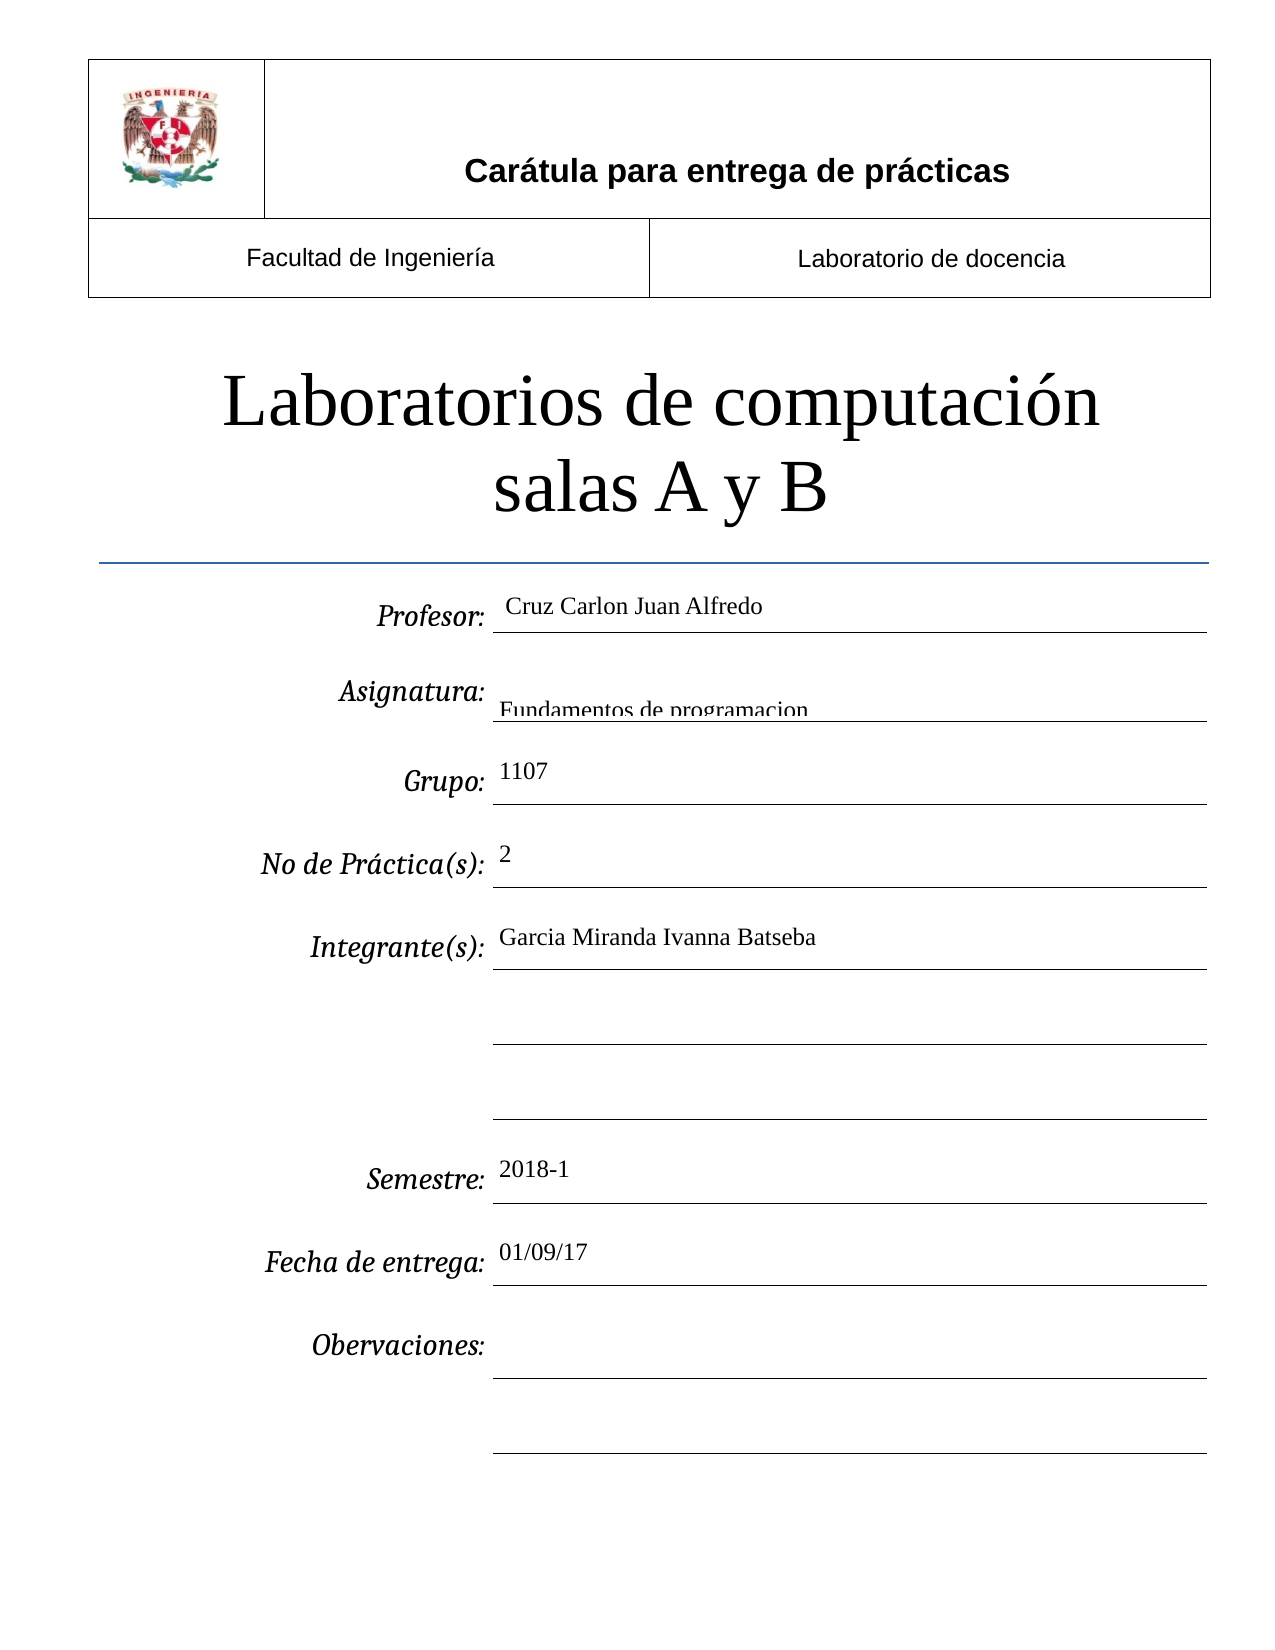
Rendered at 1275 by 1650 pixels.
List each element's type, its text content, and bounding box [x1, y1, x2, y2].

table_header Carátula para entrega de prácticas [265, 60, 1210, 217]
text salas A y B [118, 441, 1205, 528]
table_cell 01/09/17 [493, 1204, 1207, 1285]
table_cell Laboratorio de docencia [650, 219, 1210, 297]
table_cell [493, 1379, 1207, 1453]
table_cell [118, 1044, 493, 1119]
table_header [118, 556, 493, 562]
table_cell [493, 970, 1207, 1044]
table_cell [493, 1286, 1207, 1378]
table_cell Integrante(s): [118, 887, 493, 969]
table_header [89, 60, 264, 217]
table_cell 2018-1 [493, 1120, 1207, 1202]
text Laboratorios de computación [118, 355, 1205, 441]
table_cell Fecha de entrega: [118, 1203, 493, 1285]
table_cell Asignatura: [118, 631, 493, 721]
table_cell 2 [493, 805, 1207, 887]
table_cell [118, 969, 493, 1044]
table_cell [118, 1378, 493, 1453]
table_cell Facultad de Ingeniería [89, 219, 649, 297]
table_cell Grupo: [118, 721, 493, 804]
table_header Cruz Carlon Juan Alfredo [493, 564, 1207, 631]
table_cell Semestre: [118, 1119, 493, 1202]
table_cell Fundamentos de programacion [493, 633, 1207, 721]
table_cell [493, 1045, 1207, 1119]
table_cell 1107 [493, 722, 1207, 804]
table_header Profesor: [118, 564, 493, 631]
table_cell Obervaciones: [118, 1285, 493, 1378]
table_cell Garcia Miranda Ivanna Batseba [493, 888, 1207, 969]
table_cell No de Práctica(s): [118, 804, 493, 887]
table_header [493, 556, 1207, 562]
